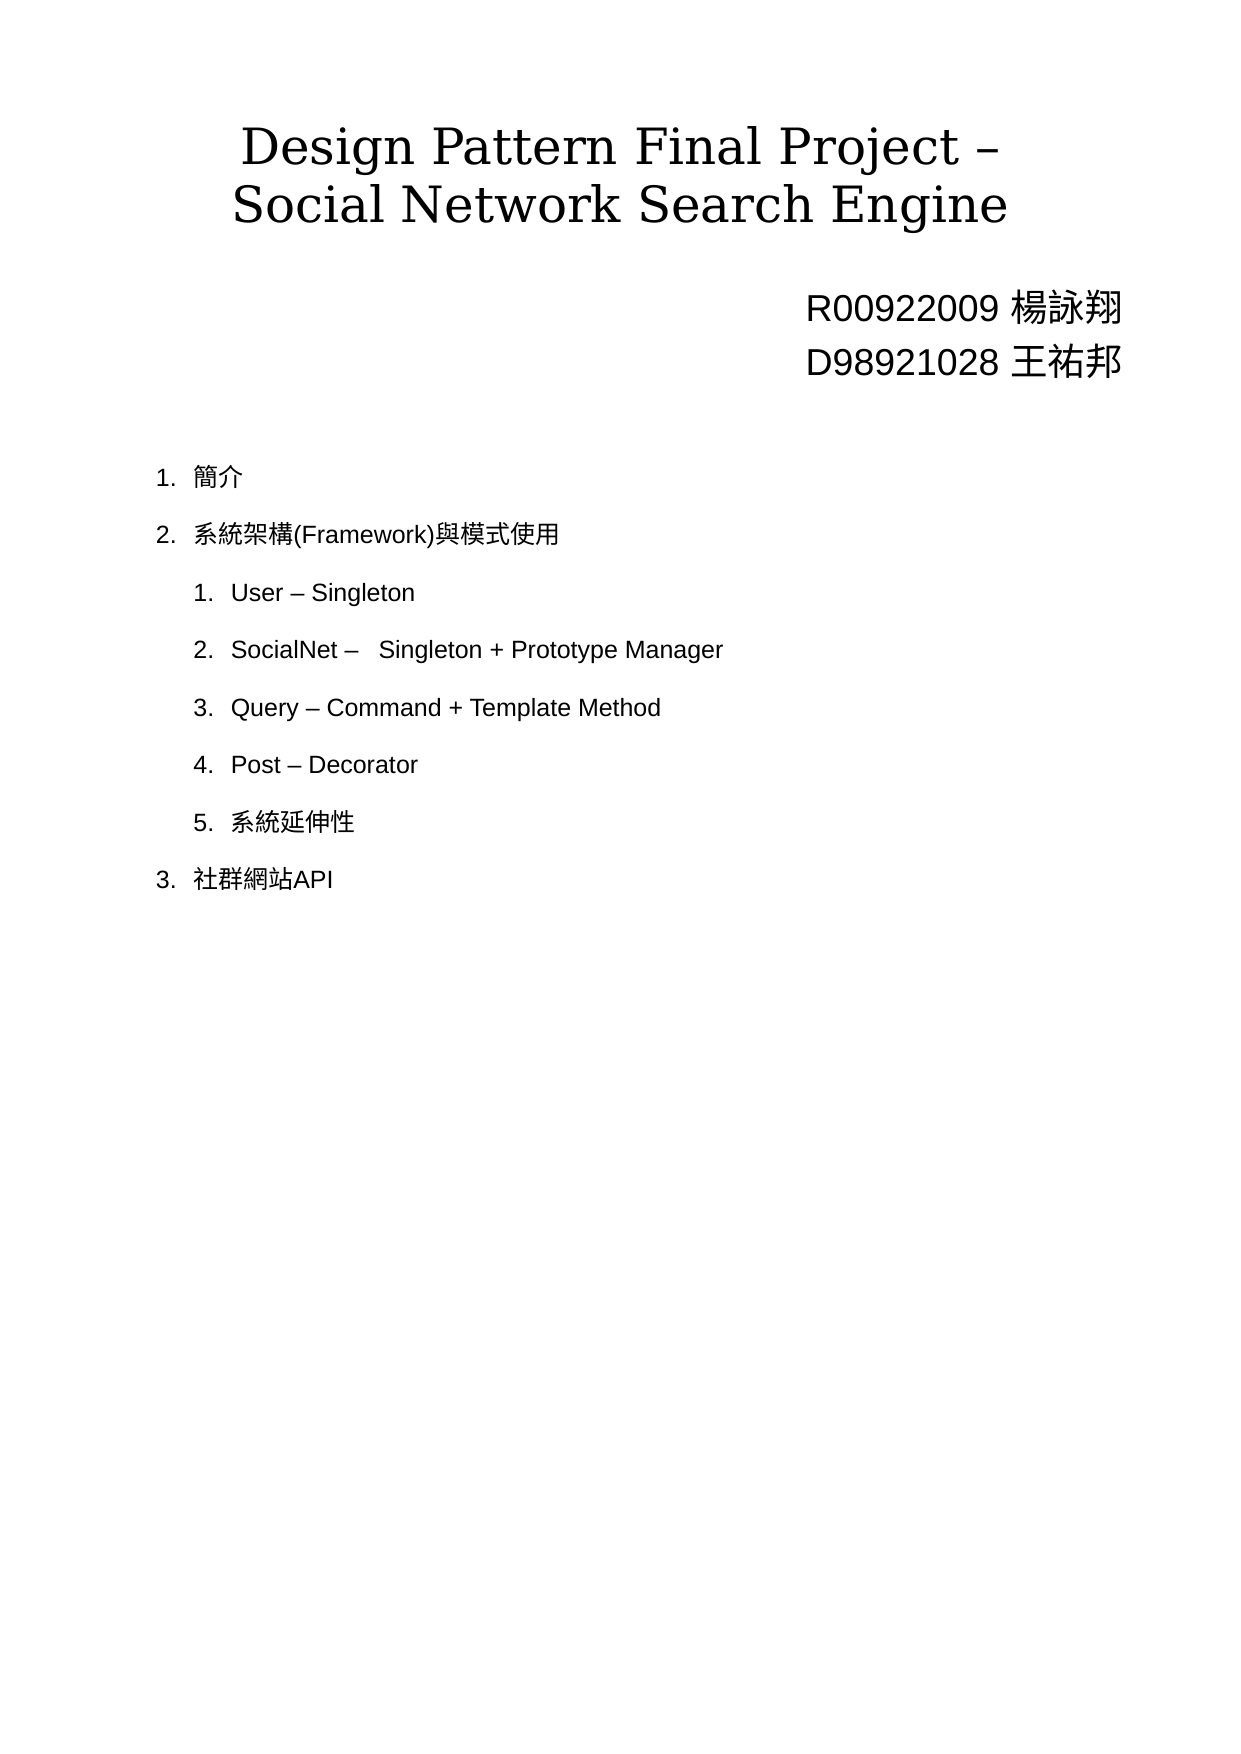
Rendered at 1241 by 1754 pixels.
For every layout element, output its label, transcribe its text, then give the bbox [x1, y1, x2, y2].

list 系統延伸性 [193, 808, 1122, 837]
list Post – Decorator [193, 750, 1122, 779]
text Social Network Search Engine [118, 176, 1122, 234]
list 系統架構(Framework)與模式使用 [156, 520, 1122, 549]
list 社群網站API [156, 865, 1122, 894]
text R00922009 楊詠翔 [83, 278, 1122, 332]
list 簡介 [156, 463, 1122, 492]
list User – Singleton [193, 578, 1122, 607]
list Query – Command + Template Method [193, 693, 1122, 722]
text Design Pattern Final Project – [118, 118, 1122, 176]
list SocialNet – Singleton + Prototype Manager [193, 635, 1122, 664]
text D98921028 王祐邦 [83, 332, 1122, 386]
